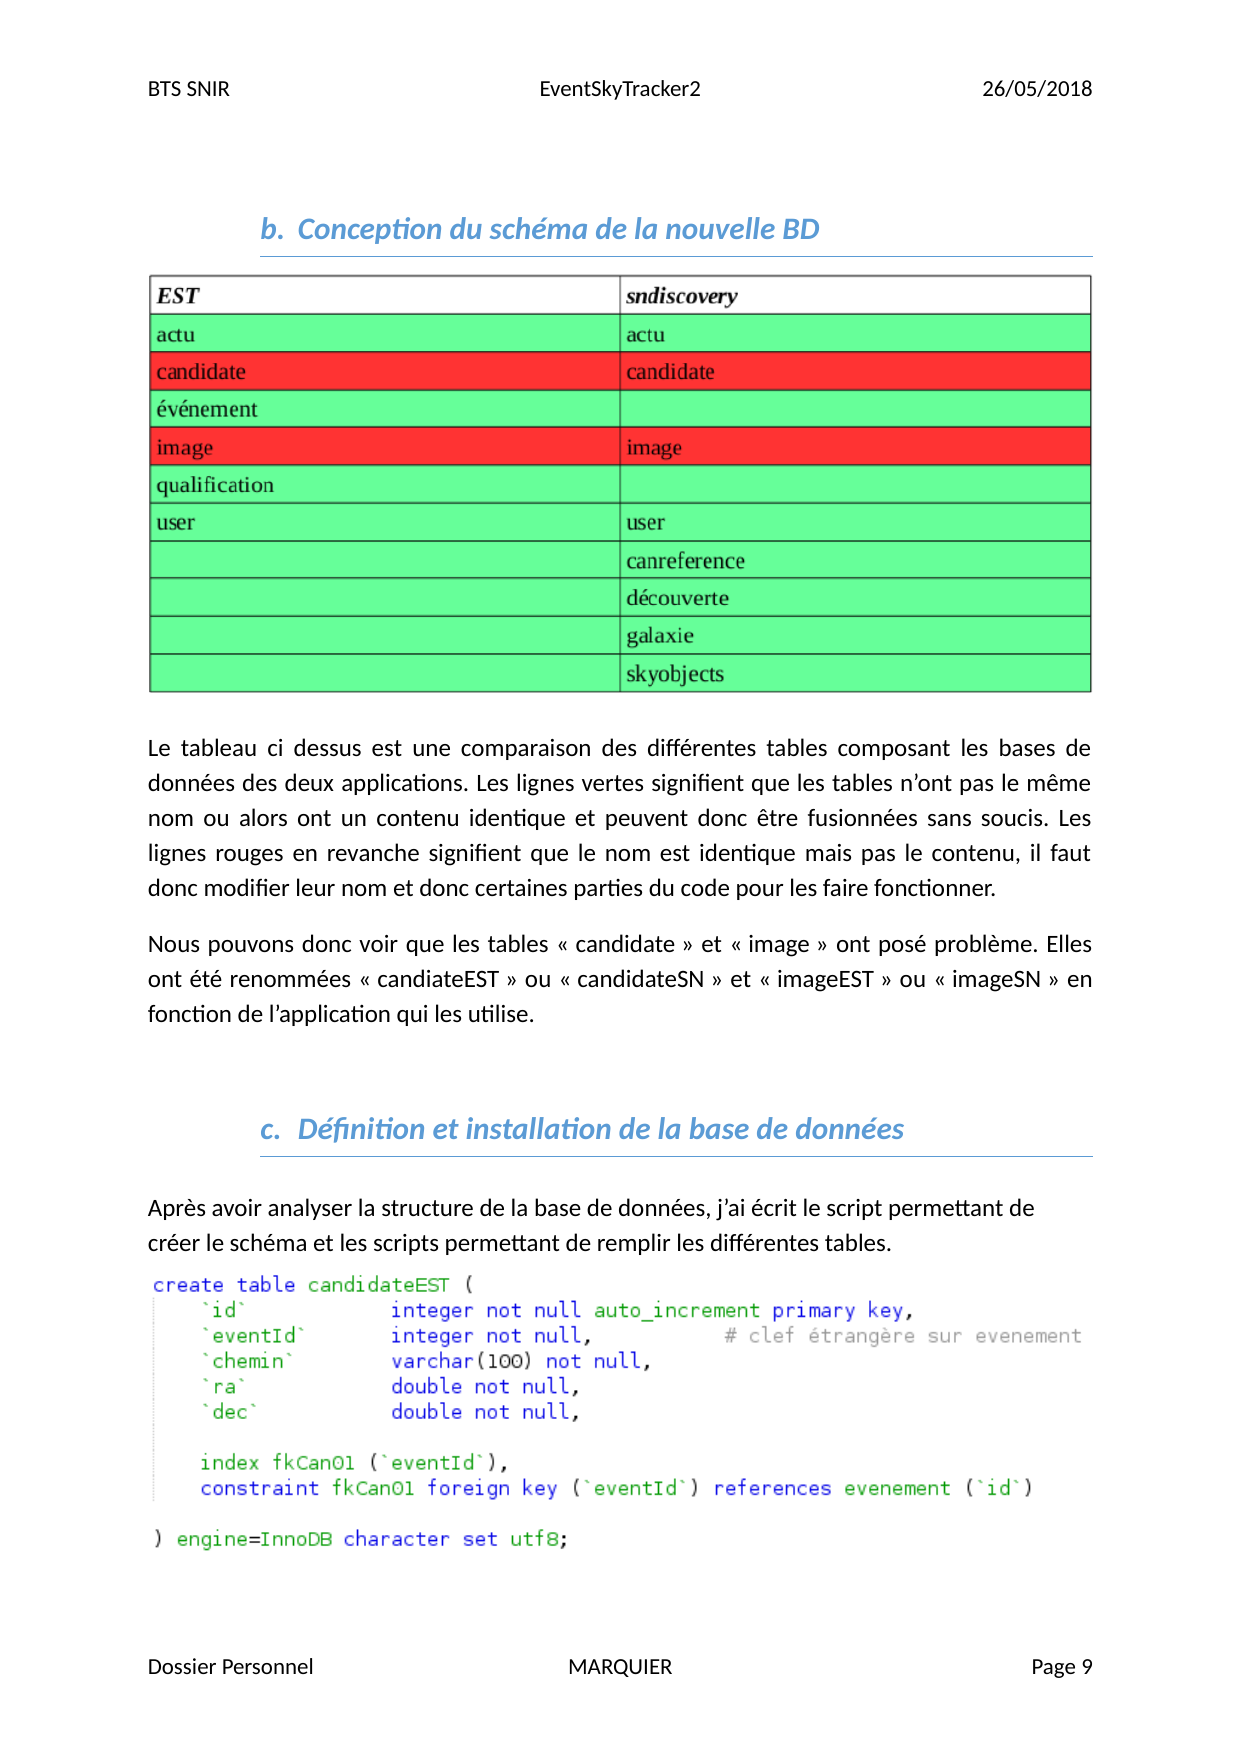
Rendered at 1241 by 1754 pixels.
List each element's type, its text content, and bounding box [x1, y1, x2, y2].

text Le tableau ci dessus est une comparaison des différentes tables composant les bases de données des deux applications. Les lignes vertes signifient que les tables n’ont pas le même nom ou alors ont un contenu identique et peuvent donc être fusionnées sans soucis. Les lignes rouges en revanche signifient que le nom est identique mais pas le contenu, il faut donc modifier leur nom et donc certaines parties du code pour les faire fonctionner. [148, 693, 1093, 902]
picture [147, 1271, 1093, 1558]
text Nous pouvons donc voir que les tables « candidate » et « image » ont posé problème. Elles ont été renommées « candiateEST » ou « candidateSN » et « imageEST » ou « imageSN » en fonction de l’application qui les utilise. [148, 928, 1093, 1028]
list Conception du schéma de la nouvelle BD [260, 209, 1093, 256]
picture [147, 274, 1093, 693]
text Après avoir analyser la structure de la base de données, j’ai écrit le script permettant de créer le schéma et les scripts permettant de remplir les différentes tables. [148, 1192, 1093, 1257]
list Définition et installation de la base de données [260, 1109, 1093, 1156]
